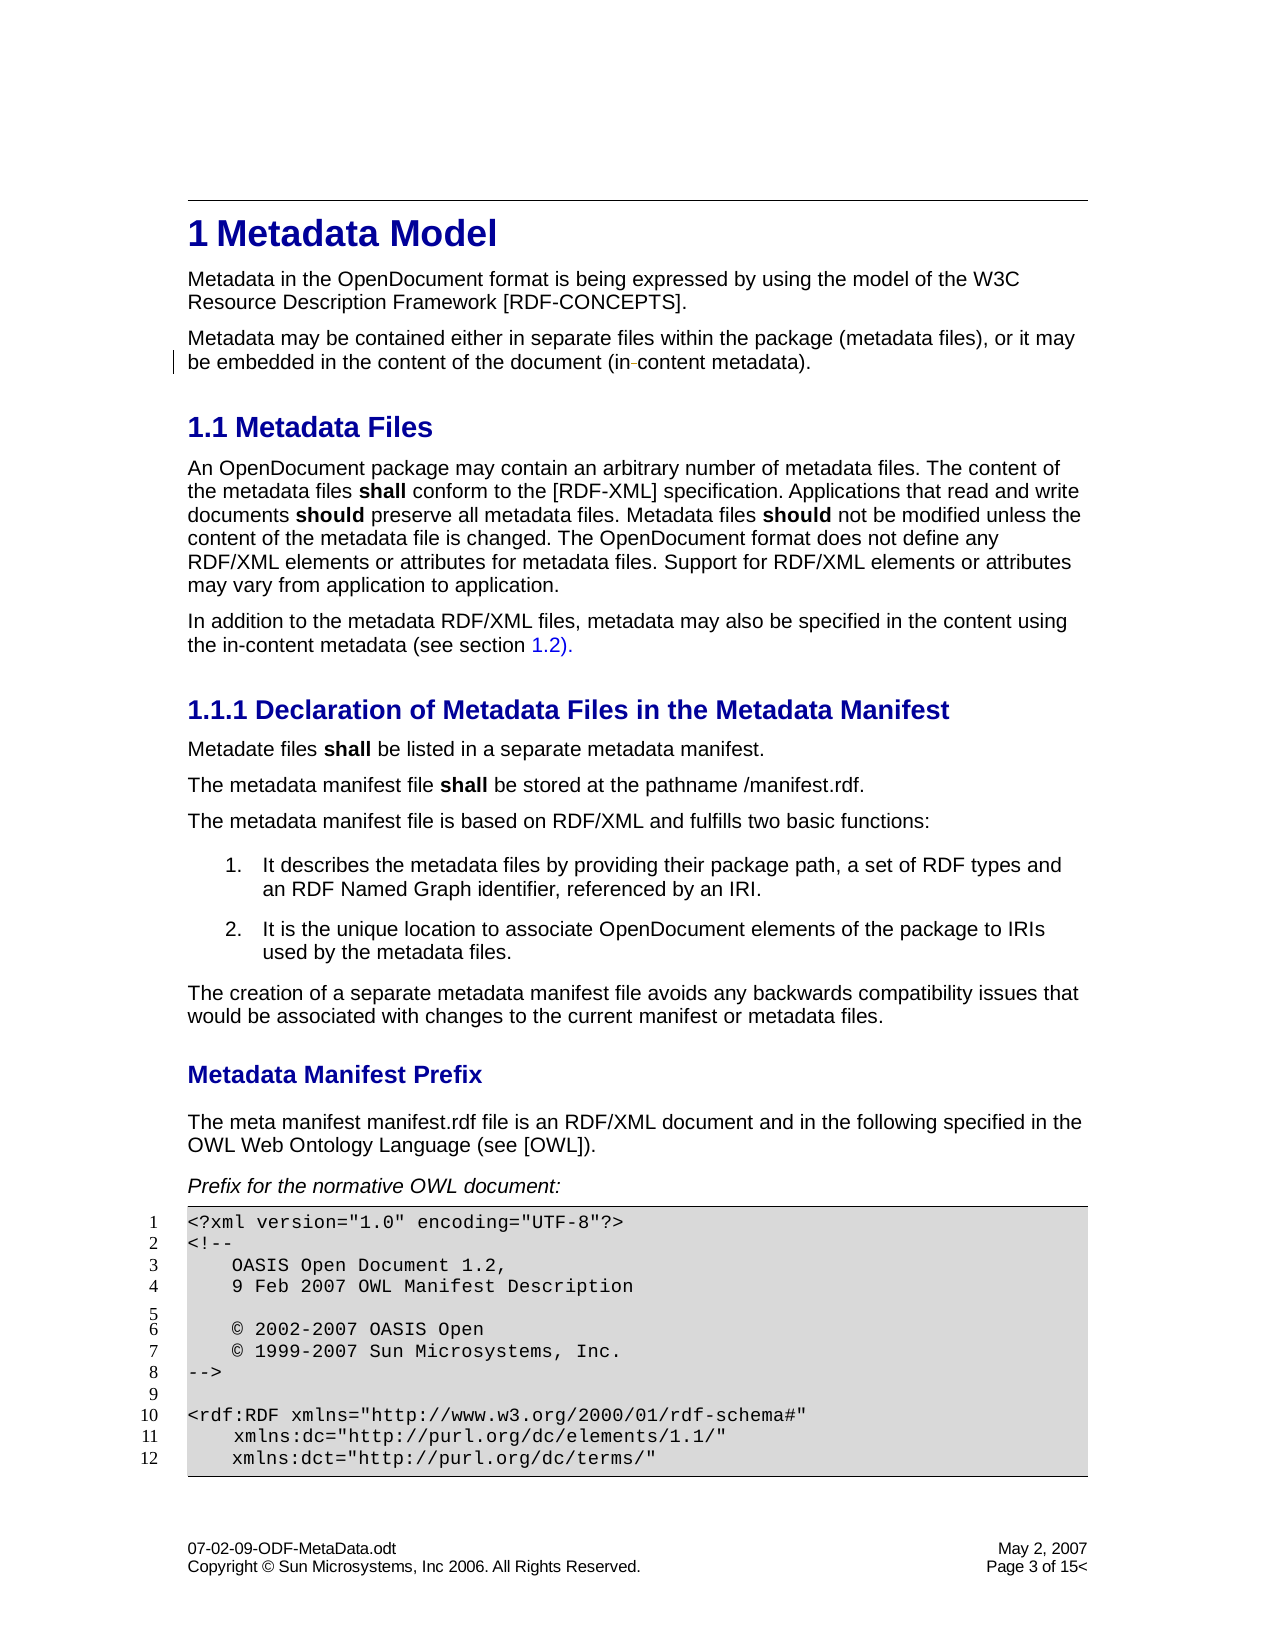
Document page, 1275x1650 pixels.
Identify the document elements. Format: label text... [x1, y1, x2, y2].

text © 2002-2007 OASIS Open [187, 1319, 1088, 1341]
subtitle Metadata Files [187, 411, 1088, 444]
text Metadate files shall be listed in a separate metadata manifest. [187, 737, 1088, 761]
subtitle Declaration of Metadata Files in the Metadata Manifest [187, 694, 1088, 724]
text <!-- [187, 1234, 1088, 1255]
subtitle Metadata Model [187, 201, 1088, 254]
text <?xml version="1.0" encoding="UTF-8"?> [187, 1207, 1088, 1234]
list It is the unique location to associate OpenDocument elements of the package to IRIs used by the metadata files. [225, 917, 1088, 964]
text <rdf:RDF xmlns="http://www.w3.org/2000/01/rdf-schema#" [187, 1405, 1088, 1427]
text xmlns:dc="http://purl.org/dc/elements/1.1/" [187, 1427, 1088, 1442]
text In addition to the metadata RDF/XML files, metadata may also be specified in the content using the in-content metadata (see section 1.2). [187, 610, 1088, 657]
text The metadata manifest file shall be stored at the pathname /manifest.rdf. [187, 773, 1088, 797]
text --> [187, 1362, 1088, 1384]
text The meta manifest manifest.rdf file is an RDF/XML document and in the following specified in the OWL Web Ontology Language (see [OWL]). [187, 1110, 1088, 1157]
text Metadata in the OpenDocument format is being expressed by using the model of the W3C Resource Description Framework [RDF-CONCEPTS]. [187, 267, 1088, 314]
text The metadata manifest file is based on RDF/XML and fulfills two basic functions: [187, 809, 1088, 833]
text 9 Feb 2007 OWL Manifest Description [187, 1277, 1088, 1298]
text © 1999-2007 Sun Microsystems, Inc. [187, 1341, 1088, 1362]
text Prefix for the normative OWL document: [187, 1174, 1088, 1198]
text The creation of a separate metadata manifest file avoids any backwards compatibility issues that would be associated with changes to the current manifest or metadata files. [187, 981, 1088, 1028]
text An OpenDocument package may contain an arbitrary number of metadata files. The content of the metadata files shall conform to the [RDF-XML] specification. Applications that read and write documents should preserve all metadata files. Metadata files should not be modified unless the content of the metadata file is changed. The OpenDocument format does not define any RDF/XML elements or attributes for metadata files. Support for RDF/XML elements or attributes may vary from application to application. [187, 456, 1088, 597]
subtitle Metadata Manifest Prefix [187, 1061, 1088, 1089]
text OASIS Open Document 1.2, [187, 1255, 1088, 1277]
list It describes the metadata files by providing their package path, a set of RDF types and an RDF Named Graph identifier, referenced by an IRI. [225, 853, 1088, 901]
text Metadata may be contained either in separate files within the package (metadata files), or it may be embedded in the content of the document (incontent metadata). [187, 327, 1088, 374]
text xmlns:dct="http://purl.org/dc/terms/" [187, 1442, 1088, 1476]
